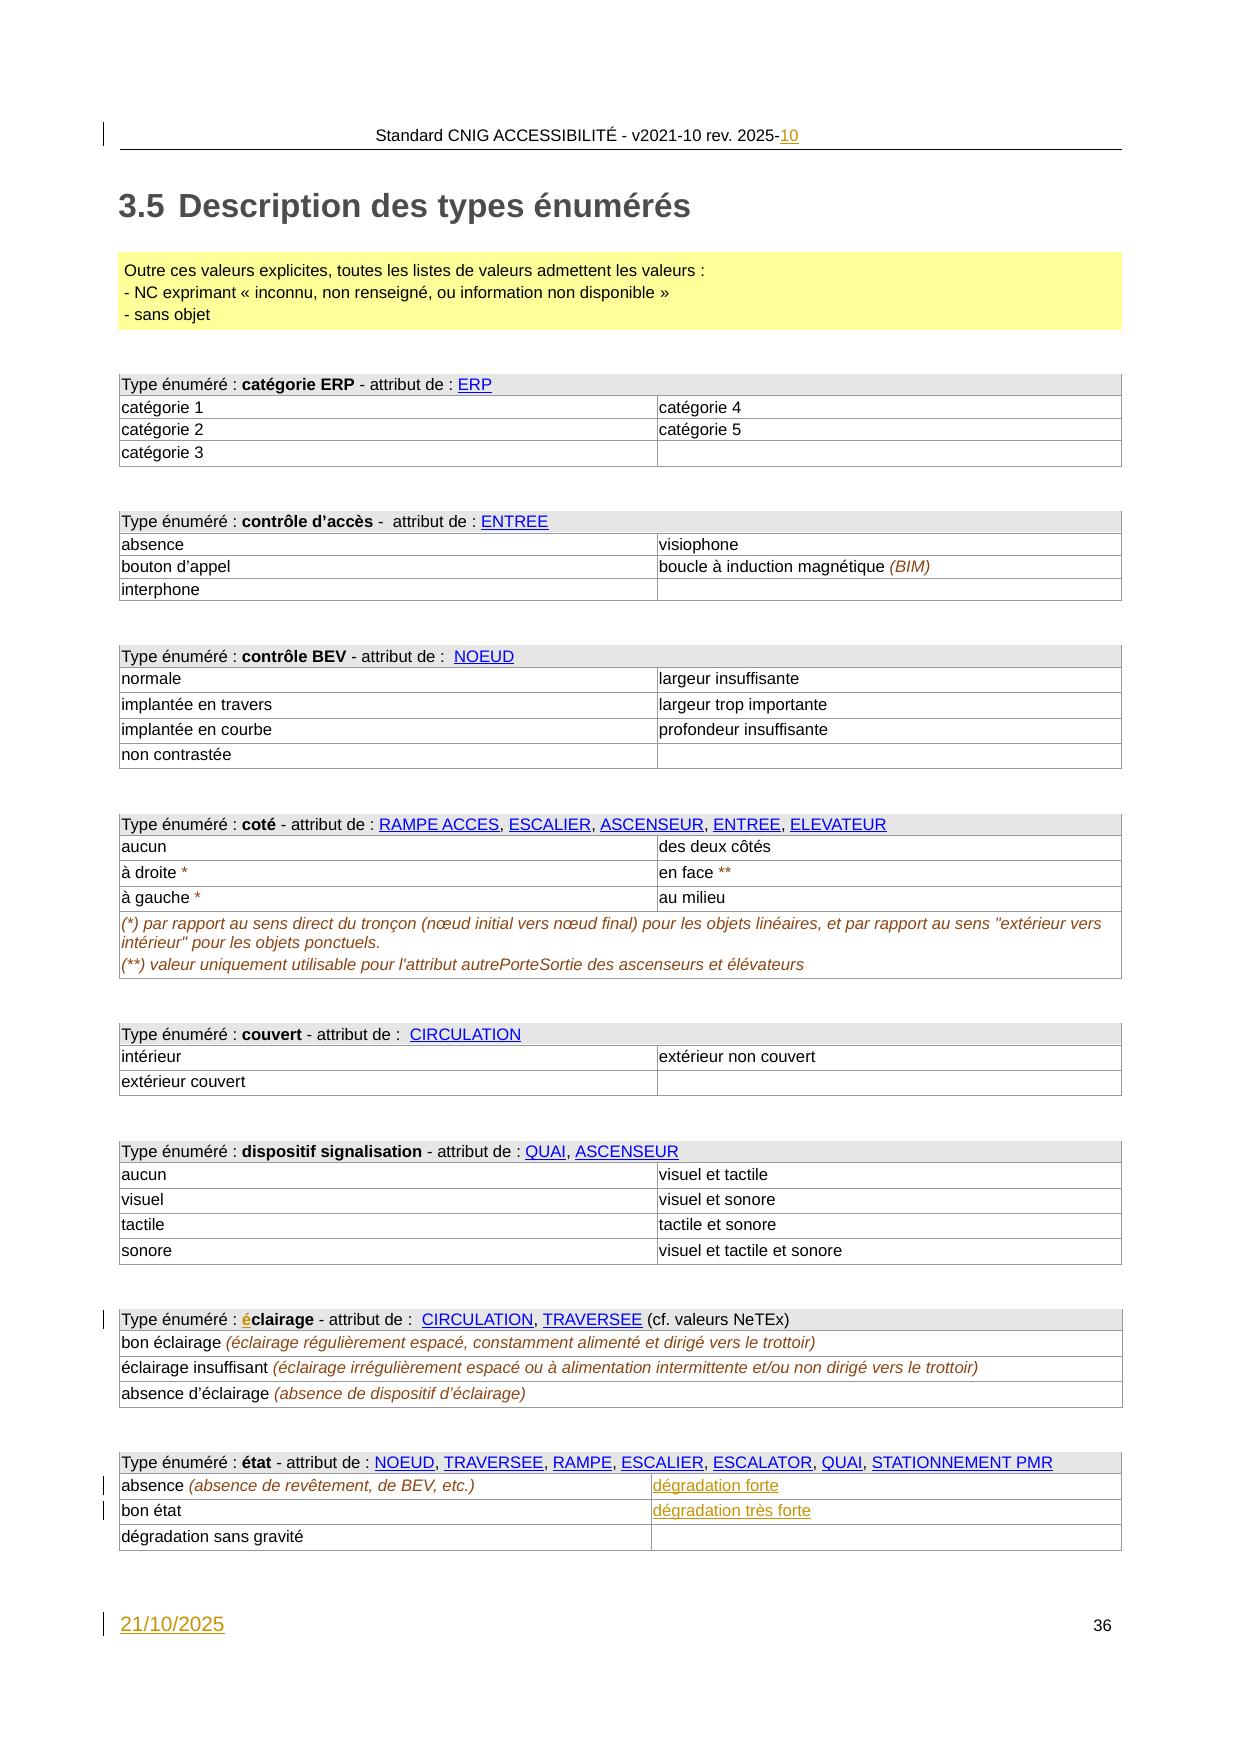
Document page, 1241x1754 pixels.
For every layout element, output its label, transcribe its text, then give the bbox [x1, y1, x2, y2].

table_cell interphone [120, 579, 657, 600]
table_cell des deux côtés [658, 836, 1121, 860]
table_cell absence d’éclairage (absence de dispositif d’éclairage) [120, 1382, 1122, 1407]
table_cell visuel et sonore [658, 1189, 1121, 1213]
subtitle Description des types énumérés [118, 186, 1122, 224]
table_header Outre ces valeurs explicites, toutes les listes de valeurs admettent les valeurs : - NC exprimant « inconnu, non renseigné, ou information non disponible » - sans objet [118, 252, 1122, 330]
table_cell (*) par rapport au sens direct du tronçon (nœud initial vers nœud final) pour les objets linéaires, et par rapport au sens "extérieur vers intérieur" pour les objets ponctuels. (**) valeur uniquement utilisable pour l'attribut autrePorteSortie des ascenseurs et élévateurs [120, 912, 1121, 978]
table_cell aucun [120, 836, 657, 860]
table_cell absence (absence de revêtement, de BEV, etc.) [120, 1474, 651, 1499]
table_cell [658, 1071, 1121, 1095]
table_cell au milieu [658, 887, 1121, 911]
table_cell extérieur non couvert [658, 1046, 1121, 1070]
table_header Type énuméré : catégorie ERP - attribut de : ERP [120, 374, 1121, 395]
table_cell bouton d’appel [120, 556, 657, 577]
table_cell normale [120, 668, 657, 692]
table_cell catégorie 4 [658, 396, 1121, 418]
table_cell non contrastée [120, 744, 657, 768]
table_cell dégradation forte [652, 1474, 1121, 1499]
table_cell à gauche * [120, 887, 657, 911]
table_cell éclairage insuffisant (éclairage irrégulièrement espacé ou à alimentation intermittente et/ou non dirigé vers le trottoir) [120, 1357, 1122, 1381]
table_header Type énuméré : contrôle d’accès - attribut de : ENTREE [120, 511, 1121, 532]
table_header Type énuméré : dispositif signalisation - attribut de : QUAI, ASCENSEUR [120, 1141, 1121, 1162]
table_cell tactile [120, 1214, 657, 1238]
table_cell [652, 1525, 1121, 1549]
table_cell visuel et tactile et sonore [658, 1239, 1121, 1264]
table_header Type énuméré : couvert - attribut de : CIRCULATION [120, 1023, 1121, 1044]
table_header Type énuméré : éclairage - attribut de : CIRCULATION, TRAVERSEE (cf. valeurs NeTEx) [120, 1309, 1122, 1330]
table_cell dégradation très forte [652, 1500, 1121, 1524]
table_header Type énuméré : état - attribut de : NOEUD, TRAVERSEE, RAMPE, ESCALIER, ESCALATOR, QUAI, STATIONNEMENT PMR [120, 1452, 1121, 1473]
table_cell visuel [120, 1189, 657, 1213]
table_cell en face ** [658, 861, 1121, 886]
table_cell visiophone [658, 534, 1121, 555]
table_cell bon éclairage (éclairage régulièrement espacé, constamment alimenté et dirigé vers le trottoir) [120, 1331, 1122, 1356]
table_cell largeur trop importante [658, 693, 1121, 717]
table_cell absence [120, 534, 657, 555]
table_header Type énuméré : coté - attribut de : RAMPE ACCES, ESCALIER, ASCENSEUR, ENTREE, ELEVATEUR [120, 814, 1121, 835]
table_cell intérieur [120, 1046, 657, 1070]
table_cell catégorie 1 [120, 396, 657, 418]
table_cell implantée en courbe [120, 719, 657, 743]
table_cell bon état [120, 1500, 651, 1524]
table_header Type énuméré : contrôle BEV - attribut de : NOEUD [120, 645, 1121, 667]
table_cell largeur insuffisante [658, 668, 1121, 692]
table_cell catégorie 2 [120, 419, 657, 440]
table_cell [658, 744, 1121, 768]
table_cell tactile et sonore [658, 1214, 1121, 1238]
table_cell [658, 441, 1121, 466]
table_cell implantée en travers [120, 693, 657, 717]
table_cell catégorie 5 [658, 419, 1121, 440]
table_cell boucle à induction magnétique (BIM) [658, 556, 1121, 577]
table_cell catégorie 3 [120, 441, 657, 466]
table_cell [658, 579, 1121, 600]
table_cell sonore [120, 1239, 657, 1264]
table_cell aucun [120, 1163, 657, 1187]
table_cell extérieur couvert [120, 1071, 657, 1095]
table_cell à droite * [120, 861, 657, 886]
table_cell visuel et tactile [658, 1163, 1121, 1187]
table_cell profondeur insuffisante [658, 719, 1121, 743]
table_cell dégradation sans gravité [120, 1525, 651, 1549]
